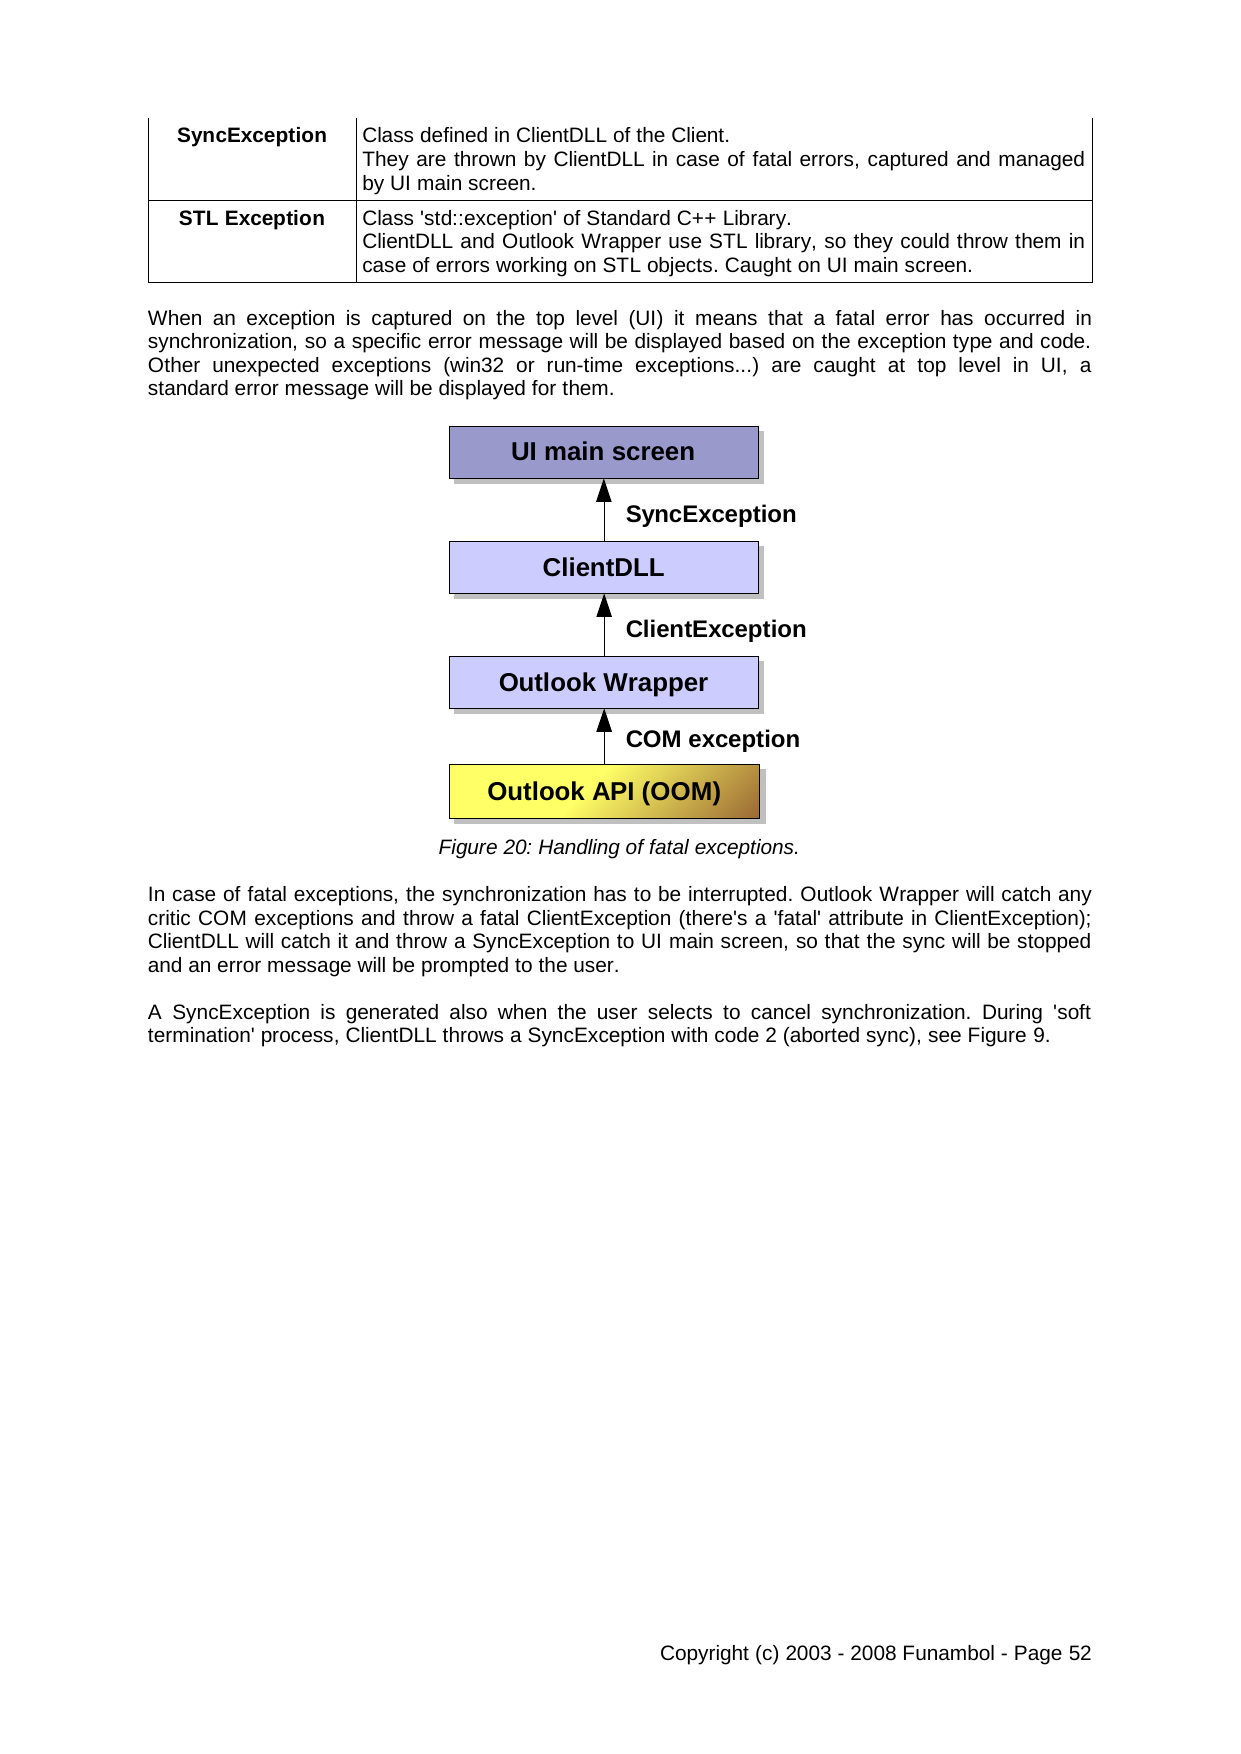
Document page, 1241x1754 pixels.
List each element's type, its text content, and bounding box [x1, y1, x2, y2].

text A SyncException is generated also when the user selects to cancel synchronization. During 'soft termination' process, ClientDLL throws a SyncException with code 2 (aborted sync), see Figure 9. [148, 1000, 1093, 1047]
text Figure 20: Handling of fatal exceptions. [321, 413, 919, 859]
text When an exception is captured on the top level (UI) it means that a fatal error has occurred in synchronization, so a specific error message will be displayed based on the exception type and code. Other unexpected exceptions (win32 or run-time exceptions...) are caught at top level in UI, a standard error message will be displayed for them. [148, 306, 1093, 400]
table_cell STL Exception [149, 201, 356, 282]
table_cell Class defined in ClientDLL of the Client. They are thrown by ClientDLL in case of fatal errors, captured and managed by UI main screen. [357, 118, 1092, 200]
table_cell Class 'std::exception' of Standard C++ Library. ClientDLL and Outlook Wrapper use STL library, so they could throw them in case of errors working on STL objects. Caught on UI main screen. [357, 201, 1092, 282]
table_cell SyncException [149, 118, 356, 200]
text In case of fatal exceptions, the synchronization has to be interrupted. Outlook Wrapper will catch any critic COM exceptions and throw a fatal ClientException (there's a 'fatal' attribute in ClientException); ClientDLL will catch it and throw a SyncException to UI main screen, so that the sync will be stopped and an error message will be prompted to the user. [148, 400, 1093, 977]
